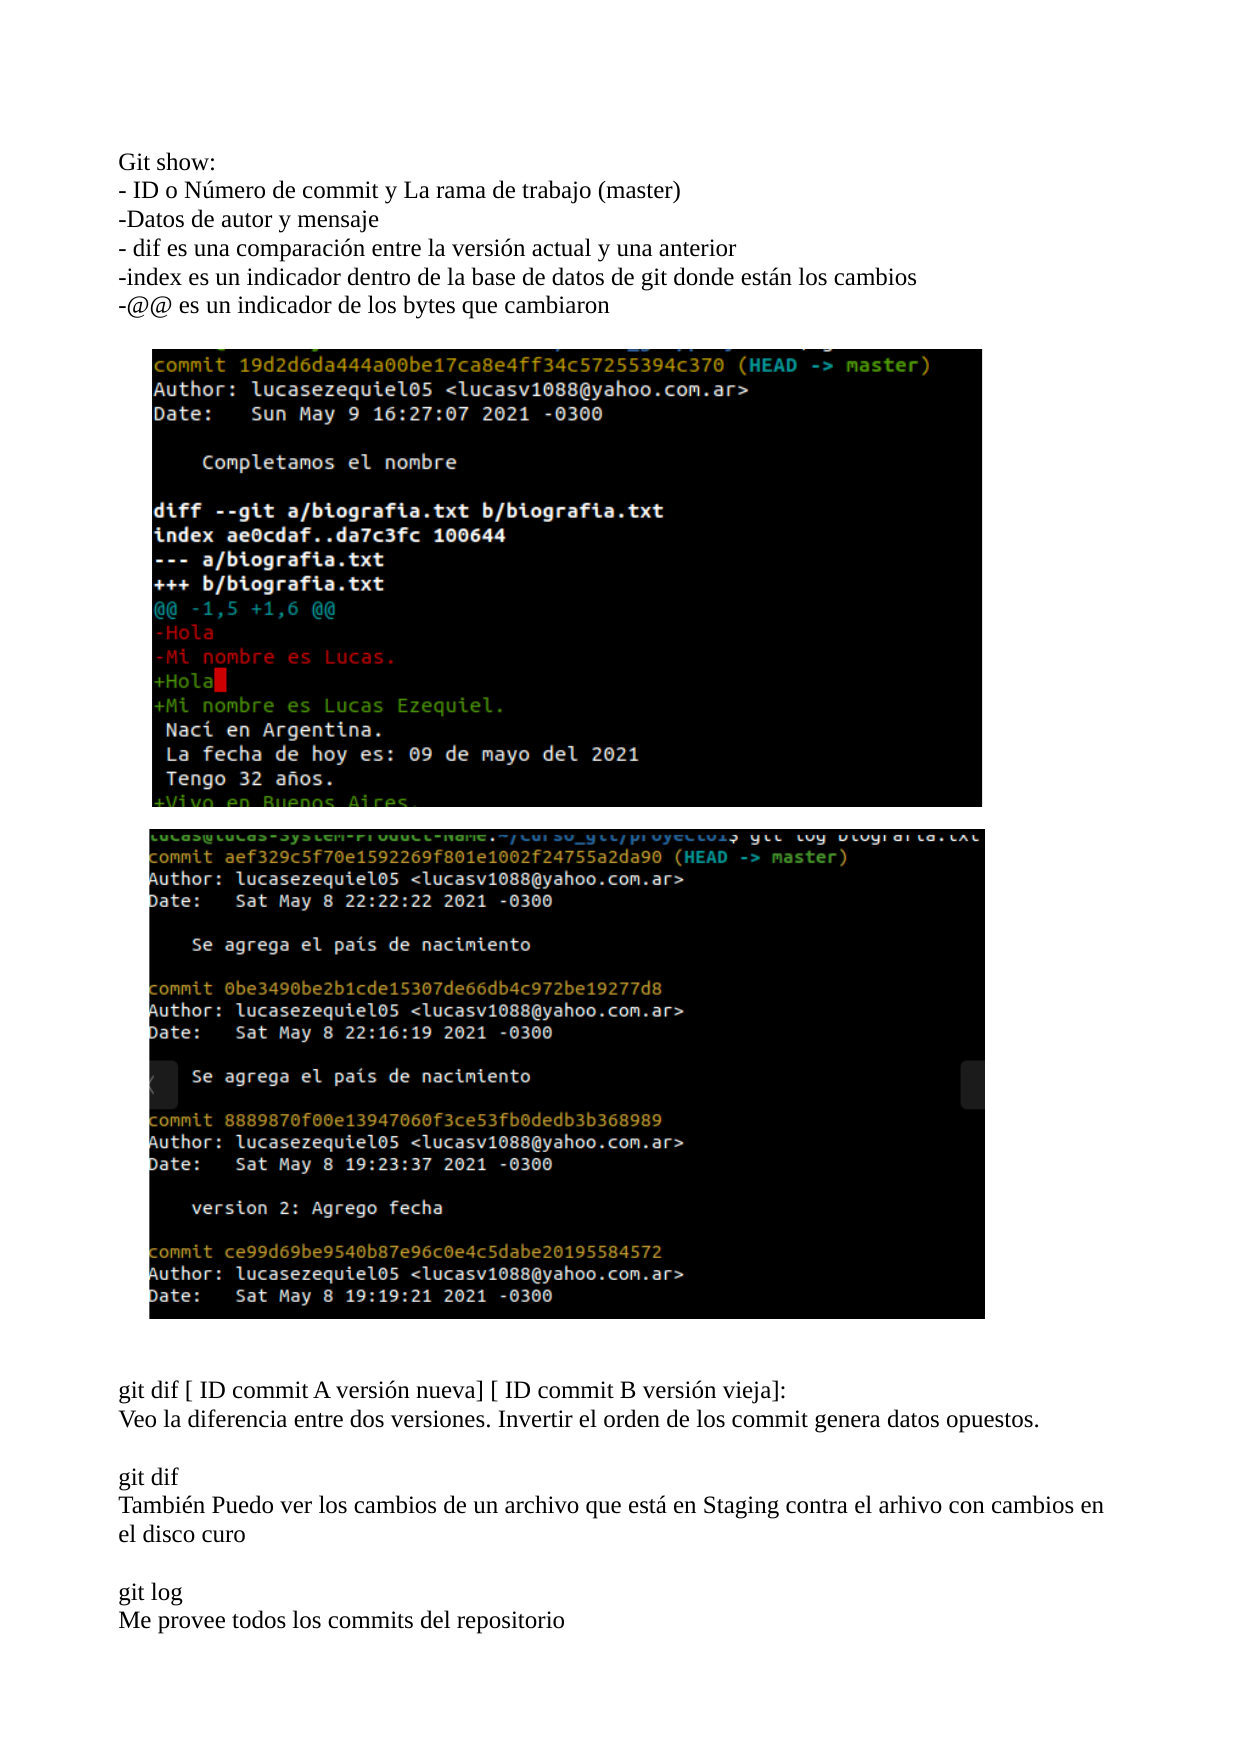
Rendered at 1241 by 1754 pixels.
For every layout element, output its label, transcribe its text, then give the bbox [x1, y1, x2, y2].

text También Puedo ver los cambios de un archivo que está en Staging contra el arhivo con cambios en el disco curo [118, 1491, 1122, 1548]
text git dif [ ID commit A versión nueva] [ ID commit B versión vieja]: [118, 1376, 1122, 1404]
picture [152, 349, 983, 807]
text -index es un indicador dentro de la base de datos de git donde están los cambios [118, 262, 1122, 291]
text - dif es una comparación entre la versión actual y una anterior [118, 233, 1122, 262]
text Me provee todos los commits del repositorio [118, 1606, 1122, 1634]
text git log [118, 1577, 1122, 1606]
text - ID o Número de commit y La rama de trabajo (master) [118, 176, 1122, 204]
text Git show: [118, 147, 1122, 176]
text Veo la diferencia entre dos versiones. Invertir el orden de los commit genera datos opuestos. [118, 1404, 1122, 1433]
picture [149, 829, 985, 1319]
text -Datos de autor y mensaje [118, 204, 1122, 233]
text git dif [118, 1462, 1122, 1491]
text -@@ es un indicador de los bytes que cambiaron [118, 291, 1122, 319]
